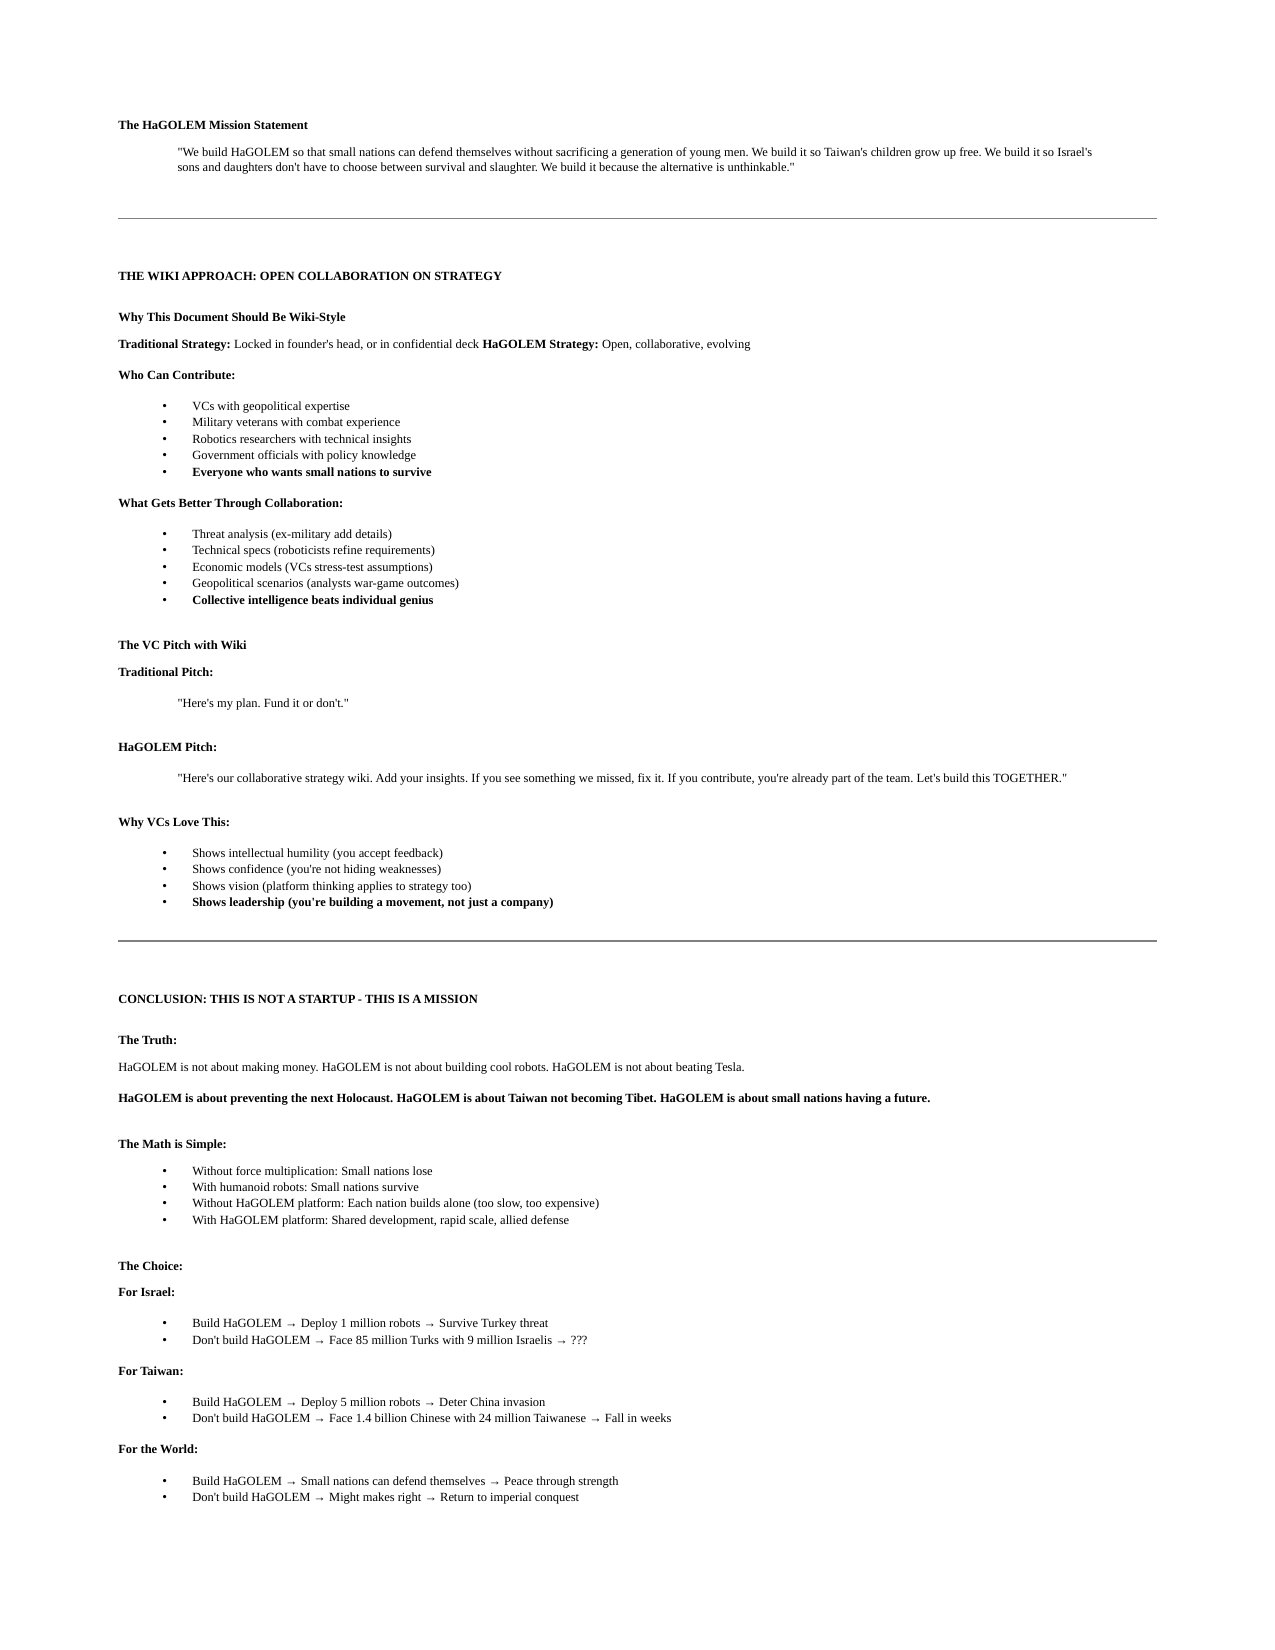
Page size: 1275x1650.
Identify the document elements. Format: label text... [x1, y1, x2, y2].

text "Here's our collaborative strategy wiki. Add your insights. If you see something we missed, fix it. If you contribute, you're already part of the team. Let's build this TOGETHER." [177, 771, 1098, 785]
text Traditional Pitch: [118, 665, 1157, 679]
text HaGOLEM is not about making money. HaGOLEM is not about building cool robots. HaGOLEM is not about beating Tesla. [118, 1060, 1157, 1074]
list Don't build HaGOLEM → Face 85 million Turks with 9 million Israelis → ??? [162, 1333, 1157, 1347]
list Everyone who wants small nations to survive [162, 464, 1157, 479]
text For Israel: [118, 1285, 1157, 1299]
text HaGOLEM Pitch: [118, 740, 1157, 754]
text What Gets Better Through Collaboration: [118, 496, 1157, 510]
list Build HaGOLEM → Deploy 5 million robots → Deter China invasion [162, 1395, 1157, 1409]
text Traditional Strategy: Locked in founder's head, or in confidential deck HaGOLEM Strategy: Open, collaborative, evolving [118, 337, 1157, 351]
subtitle Why This Document Should Be Wiki-Style [118, 310, 1157, 324]
list Without HaGOLEM platform: Each nation builds alone (too slow, too expensive) [162, 1196, 1157, 1211]
subtitle The HaGOLEM Mission Statement [118, 118, 1157, 132]
list Military veterans with combat experience [162, 415, 1157, 429]
list Technical specs (roboticists refine requirements) [162, 543, 1157, 557]
subtitle THE WIKI APPROACH: OPEN COLLABORATION ON STRATEGY [118, 268, 1157, 283]
text For the World: [118, 1442, 1157, 1457]
subtitle The Truth: [118, 1033, 1157, 1047]
list With HaGOLEM platform: Shared development, rapid scale, allied defense [162, 1213, 1157, 1227]
text HaGOLEM is about preventing the next Holocaust. HaGOLEM is about Taiwan not becoming Tibet. HaGOLEM is about small nations having a future. [118, 1091, 1157, 1105]
list Shows vision (platform thinking applies to strategy too) [162, 879, 1157, 893]
list Robotics researchers with technical insights [162, 432, 1157, 446]
list Shows confidence (you're not hiding weaknesses) [162, 862, 1157, 877]
text Who Can Contribute: [118, 368, 1157, 382]
list Shows intellectual humility (you accept feedback) [162, 846, 1157, 860]
list With humanoid robots: Small nations survive [162, 1180, 1157, 1194]
subtitle The Choice: [118, 1258, 1157, 1273]
list Don't build HaGOLEM → Face 1.4 billion Chinese with 24 million Taiwanese → Fall in weeks [162, 1411, 1157, 1426]
list VCs with geopolitical expertise [162, 399, 1157, 413]
list Threat analysis (ex-military add details) [162, 527, 1157, 541]
list Economic models (VCs stress-test assumptions) [162, 559, 1157, 574]
text Why VCs Love This: [118, 815, 1157, 829]
list Build HaGOLEM → Small nations can defend themselves → Peace through strength [162, 1473, 1157, 1488]
list Build HaGOLEM → Deploy 1 million robots → Survive Turkey threat [162, 1316, 1157, 1331]
text "Here's my plan. Fund it or don't." [177, 696, 1098, 710]
list Shows leadership (you're building a movement, not just a company) [162, 895, 1157, 909]
subtitle CONCLUSION: THIS IS NOT A STARTUP - THIS IS A MISSION [118, 991, 1157, 1006]
list Geopolitical scenarios (analysts war-game outcomes) [162, 576, 1157, 590]
list Don't build HaGOLEM → Might makes right → Return to imperial conquest [162, 1490, 1157, 1504]
text For Taiwan: [118, 1364, 1157, 1378]
list Government officials with policy knowledge [162, 448, 1157, 462]
subtitle The VC Pitch with Wiki [118, 638, 1157, 652]
text "We build HaGOLEM so that small nations can defend themselves without sacrificing a generation of young men. We build it so Taiwan's children grow up free. We build it so Israel's sons and daughters don't have to choose between survival and slaughter. We build it because the alternative is unthinkable." [177, 145, 1098, 174]
subtitle The Math is Simple: [118, 1136, 1157, 1151]
list Without force multiplication: Small nations lose [162, 1163, 1157, 1178]
list Collective intelligence beats individual genius [162, 592, 1157, 607]
